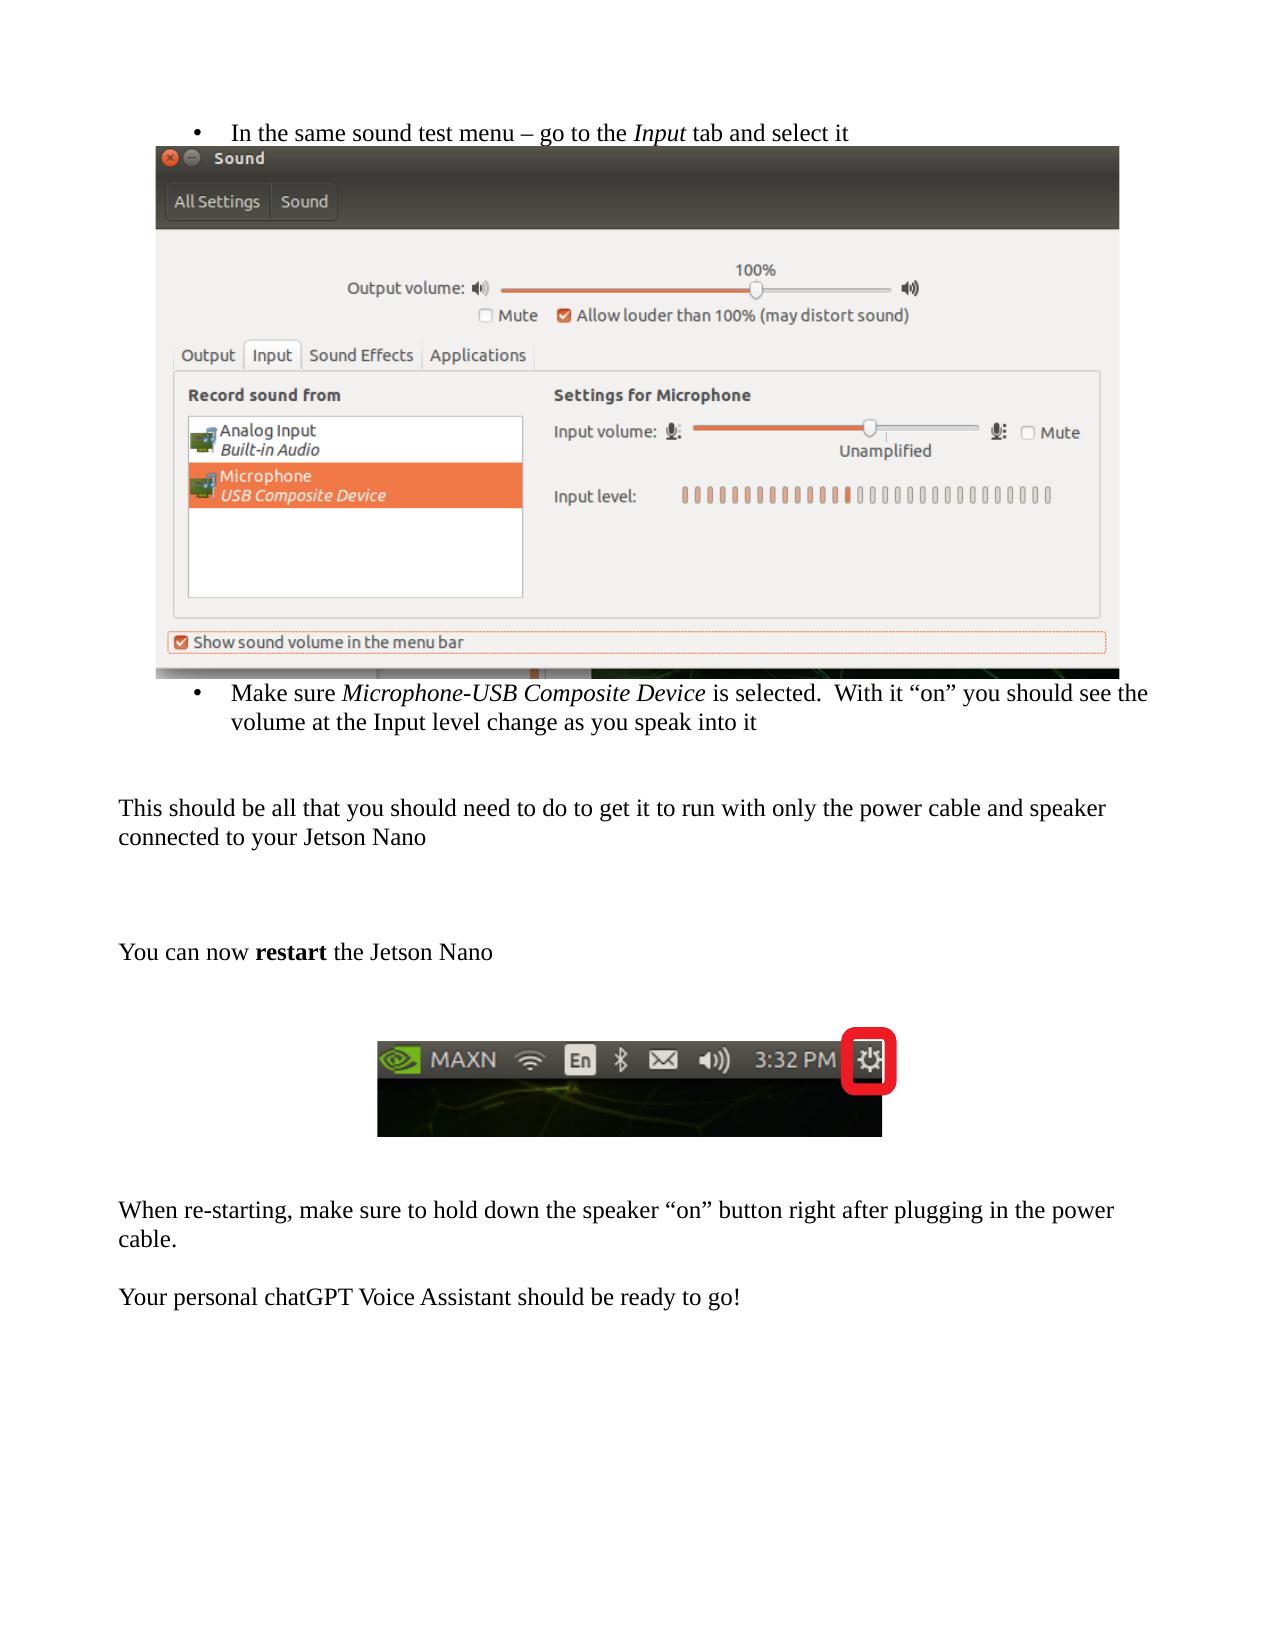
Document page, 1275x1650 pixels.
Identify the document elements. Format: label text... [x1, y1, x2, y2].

text You can now restart the Jetson Nano [118, 937, 1157, 1052]
text This should be all that you should need to do to get it to run with only the power cable and speaker connected to your Jetson Nano [118, 793, 1157, 851]
picture [155, 146, 1120, 679]
text When re-starting, make sure to hold down the speaker “on” button right after plugging in the power cable. [118, 1196, 1157, 1253]
picture [853, 1041, 883, 1083]
text Your personal chatGPT Voice Assistant should be ready to go! [118, 1282, 1157, 1311]
picture [377, 1041, 883, 1137]
list In the same sound test menu – go to the Input tab and select it [193, 118, 1157, 147]
list Make sure Microphone-USB Composite Device is selected. With it “on” you should see the volume at the Input level change as you speak into it [193, 147, 1157, 736]
